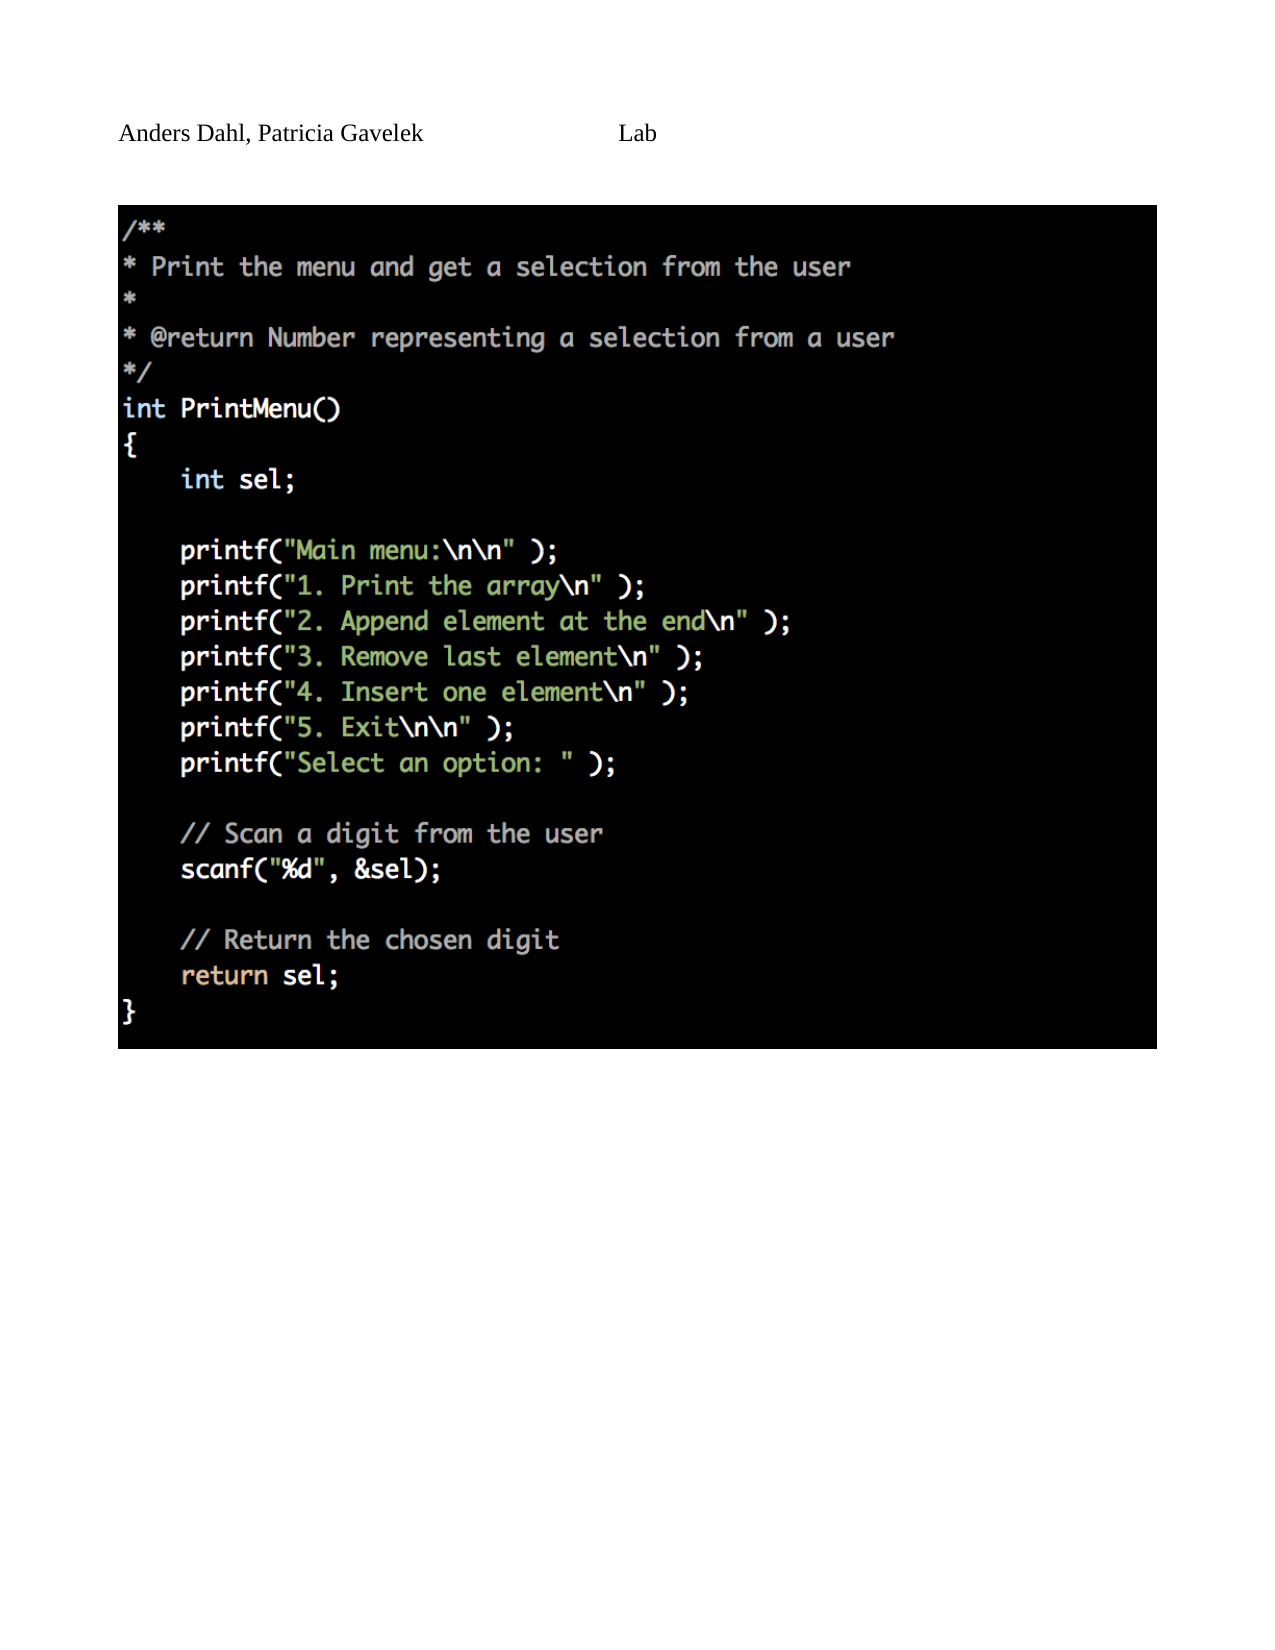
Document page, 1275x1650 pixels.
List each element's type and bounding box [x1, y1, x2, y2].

picture [118, 205, 1157, 1049]
